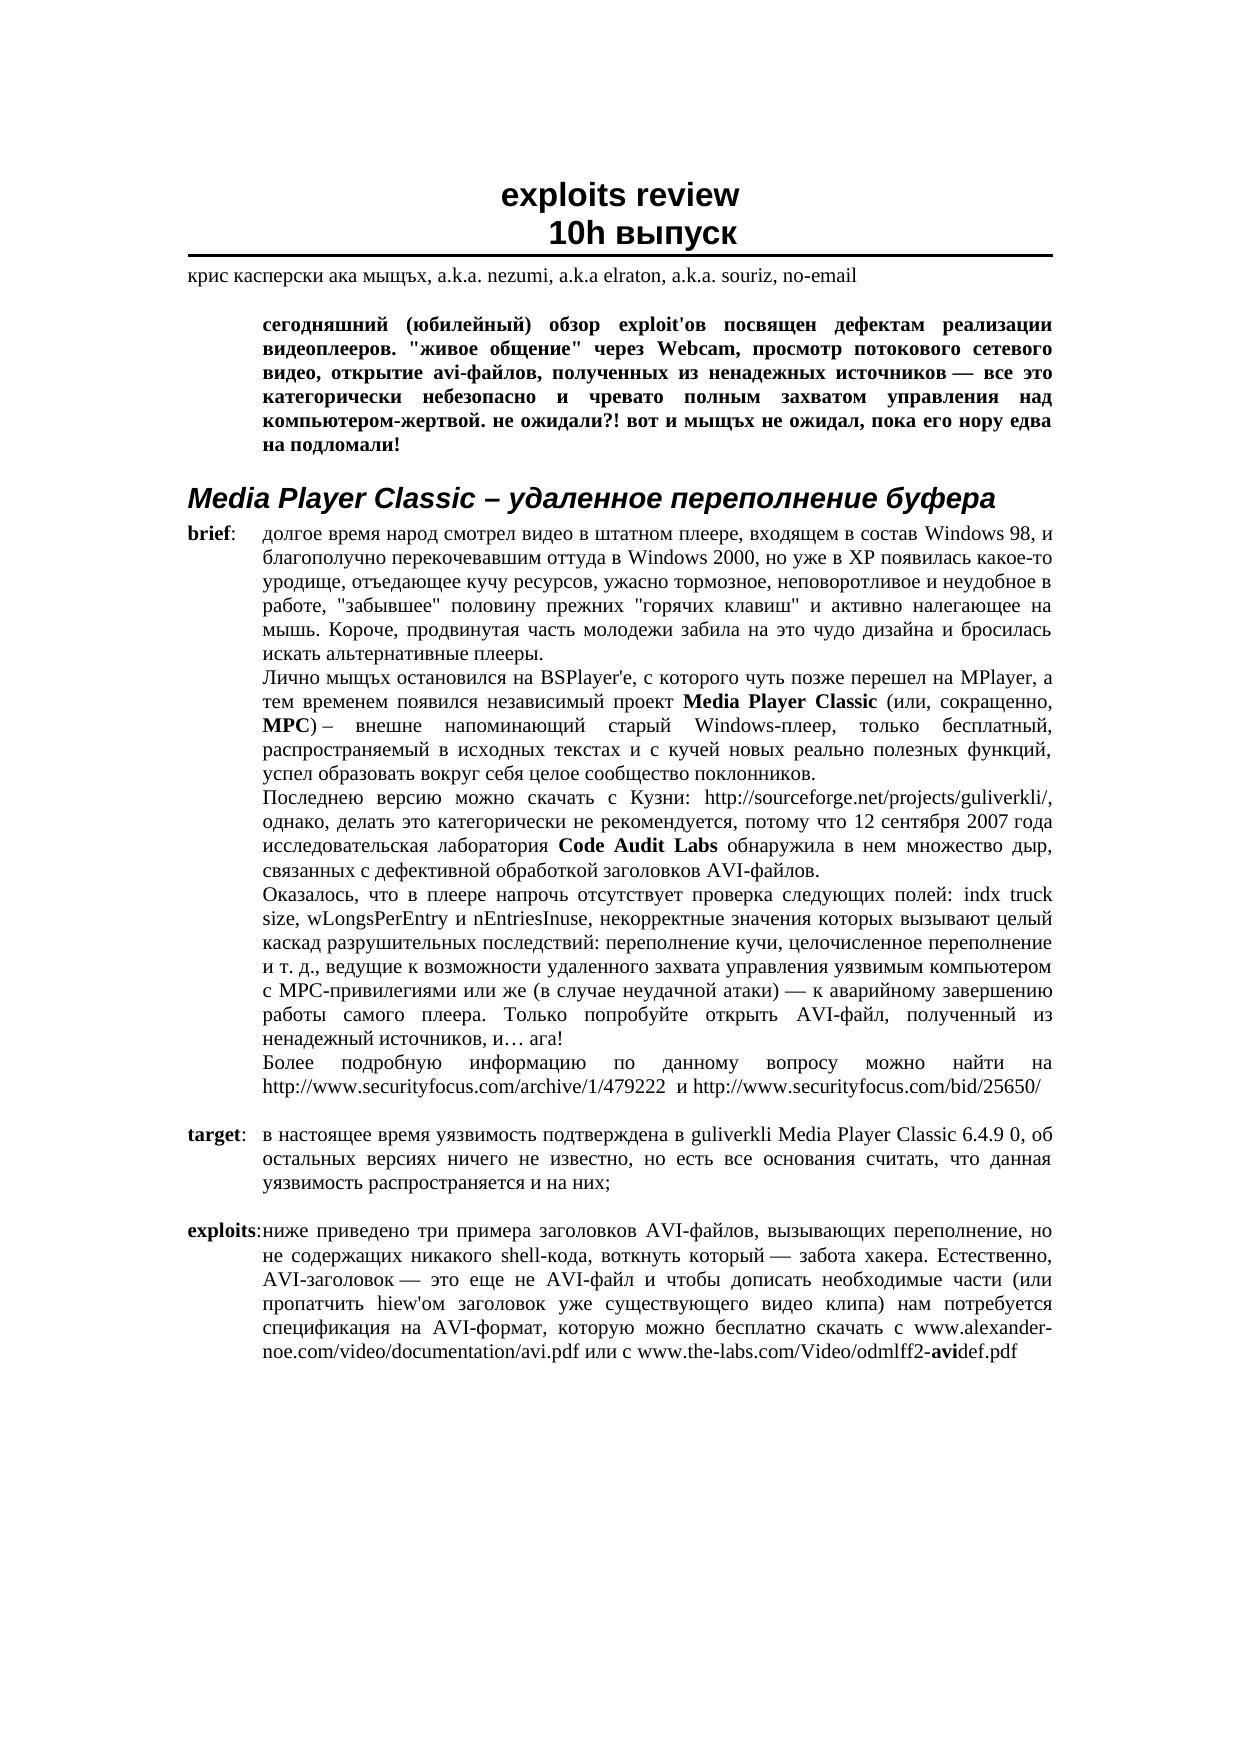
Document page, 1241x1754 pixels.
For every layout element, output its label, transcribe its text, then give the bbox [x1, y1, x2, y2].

text Более подробную информацию по данному вопросу можно найти на http://www.securityfocus.com/archive/1/479222 и http://www.securityfocus.com/bid/25650/ [262, 1050, 1053, 1098]
text Последнею версию можно скачать с Кузни: http://sourceforge.net/projects/guliverkli/, однако, делать это категорически не рекомендуется, потому что 12 сентября 2007 года исследовательская лаборатория Code Audit Labs обнаружила в нем множество дыр, связанных с дефективной обработкой заголовков AVI-файлов. [262, 785, 1053, 882]
text Оказалось, что в плеере напрочь отсутствует проверка следующих полей: indx truck size, wLongsPerEntry и nEntriesInuse, некорректные значения которых вызывают целый каскад разрушительных последствий: переполнение кучи, целочисленное переполнение и т. д., ведущие к возможности удаленного захвата управления уязвимым компьютером с MPC-привилегиями или же (в случае неудачной атаки) — к аварийному завершению работы самого плеера. Только попробуйте открыть AVI-файл, полученный из ненадежный источников, и… ага! [262, 882, 1053, 1050]
subtitle exploits review 10h выпуск [187, 175, 1053, 257]
text exploits: ниже приведено три примера заголовков AVI-файлов, вызывающих переполнение, но не содержащих никакого shell-кода, воткнуть который — забота хакера. Естественно, AVI-заголовок — это еще не AVI-файл и чтобы дописать необходимые части (или пропатчить hiew'ом заголовок уже существующего видео клипа) нам потребуется спецификация на AVI-формат, которую можно бесплатно скачать с www.alexander-noe.com/video/documentation/avi.pdf или с www.the-labs.com/Video/odmlff2-avidef.pdf [187, 1218, 1053, 1363]
text brief: долгое время народ смотрел видео в штатном плеере, входящем в состав Windows 98, и благополучно перекочевавшим оттуда в Windows 2000, но уже в XP появилась какое-то уродище, отъедающее кучу ресурсов, ужасно тормозное, неповоротливое и неудобное в работе, "забывшее" половину прежних "горячих клавиш" и активно налегающее на мышь. Короче, продвинутая часть молодежи забила на это чудо дизайна и бросилась искать альтернативные плееры. [187, 521, 1053, 665]
text крис касперски ака мыщъх, a.k.a. nezumi, a.k.a elraton, a.k.a. souriz, no-email [187, 263, 1053, 287]
text target: в настоящее время уязвимость подтверждена в guliverkli Media Player Classic 6.4.9 0, об остальных версиях ничего не известно, но есть все основания считать, что данная уязвимость распространяется и на них; [187, 1122, 1053, 1194]
text сегодняшний (юбилейный) обзор exploit'ов посвящен дефектам реализации видеоплееров. "живое общение" через Webcam, просмотр потокового сетевого видео, открытие avi-файлов, полученных из ненадежных источников — все это категорически небезопасно и чревато полным захватом управления над компьютером-жертвой. не ожидали?! вот и мыщъх не ожидал, пока его нору едва на подломали! [262, 311, 1053, 456]
text Лично мыщъх остановился на BSPlayer'е, с которого чуть позже перешел на MPlayer, а тем временем появился независимый проект Media Player Classic (или, сокращенно, MPC) – внешне напоминающий старый Windows-плеер, только бесплатный, распространяемый в исходных текстах и с кучей новых реально полезных функций, успел образовать вокруг себя целое сообщество поклонников. [262, 665, 1053, 785]
subtitle Media Player Classic – удаленное переполнение буфера [187, 481, 1053, 514]
